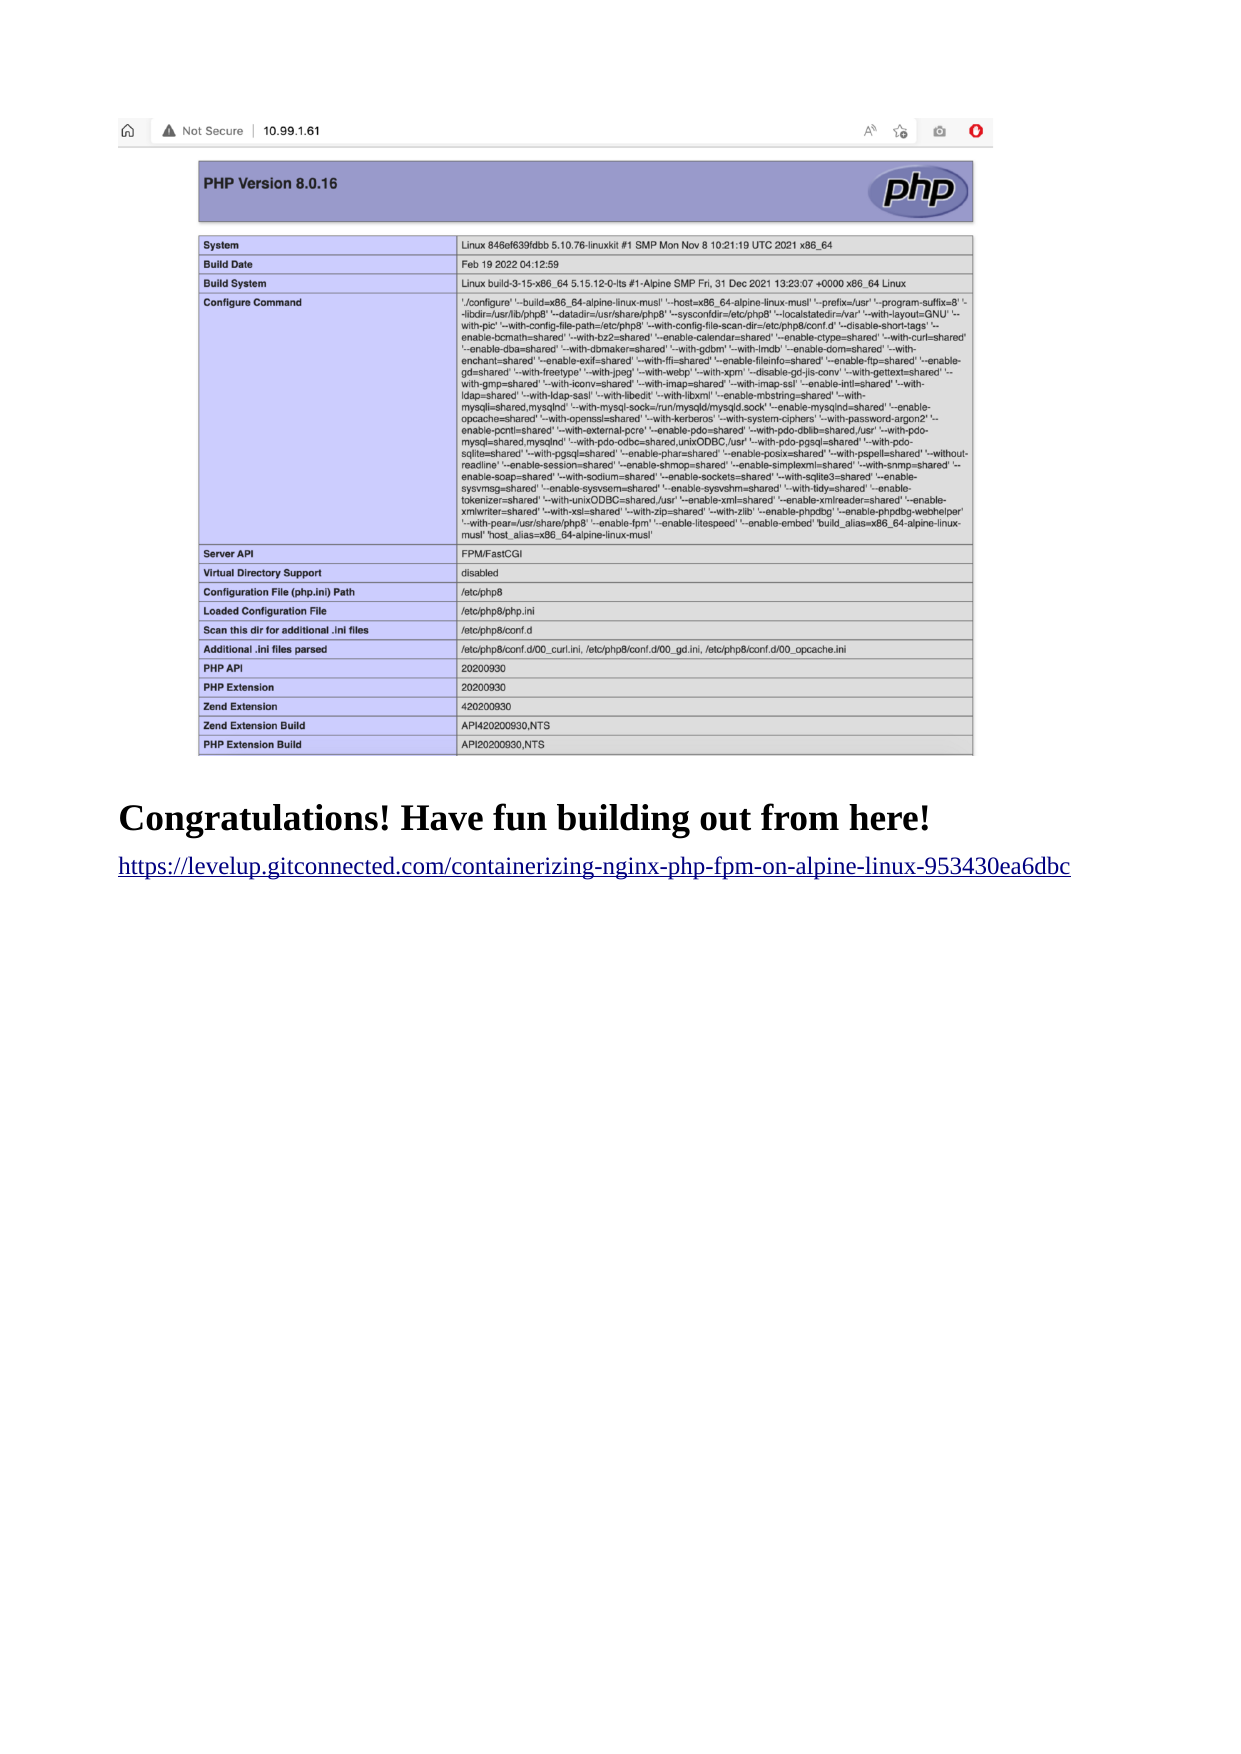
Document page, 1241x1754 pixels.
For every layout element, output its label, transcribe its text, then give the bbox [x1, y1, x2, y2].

subtitle Congratulations! Have fun building out from here! [118, 795, 1122, 838]
picture [118, 118, 994, 756]
text https://levelup.gitconnected.com/containerizing-nginx-php-fpm-on-alpine-linux-953430ea6dbc [118, 851, 1122, 880]
